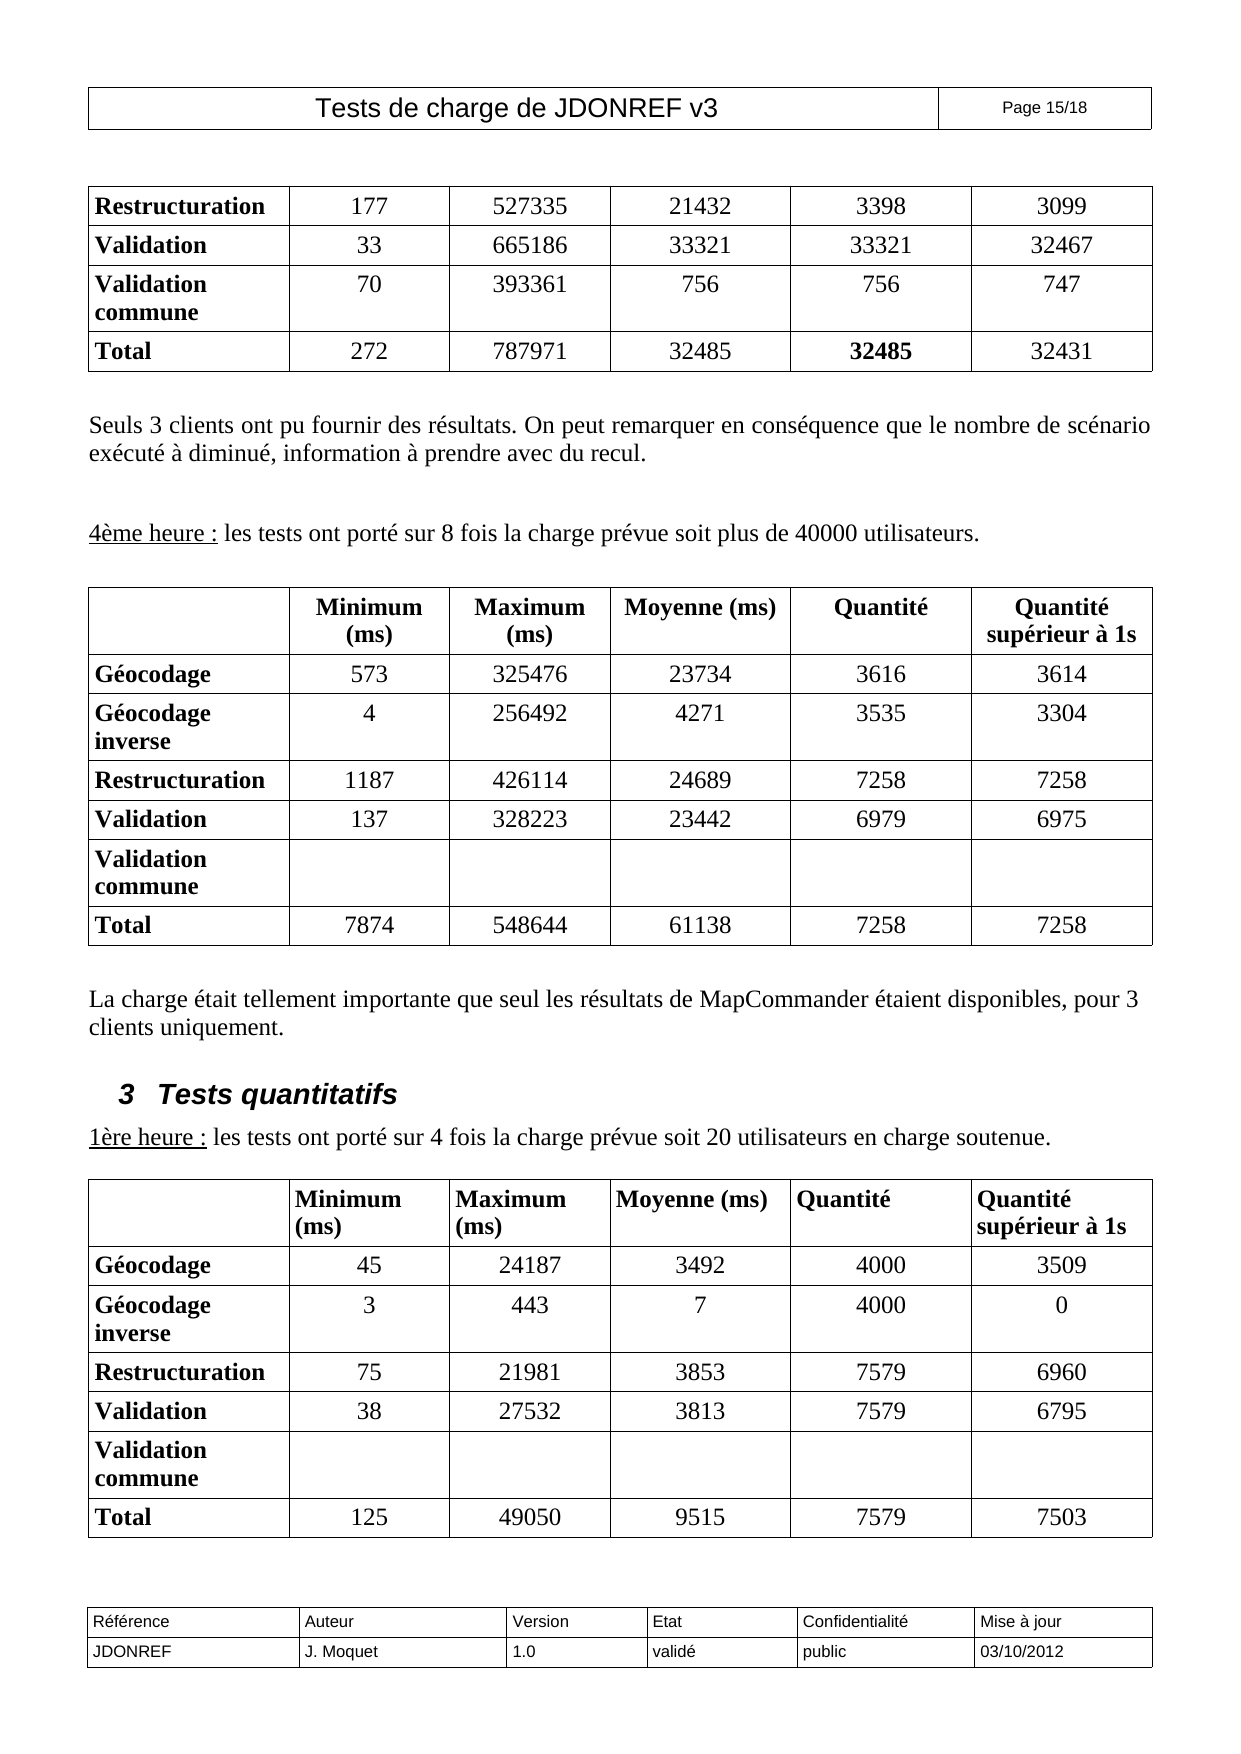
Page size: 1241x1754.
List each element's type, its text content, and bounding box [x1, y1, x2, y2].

table_cell 33321 [611, 226, 790, 264]
table_cell 787971 [450, 332, 610, 371]
table_cell 27532 [450, 1392, 610, 1431]
table_cell 9515 [611, 1499, 790, 1537]
table_cell 756 [791, 266, 971, 331]
table_cell 7579 [791, 1392, 971, 1431]
table_cell Géocodage inverse [89, 1286, 289, 1352]
table_header Maximum (ms) [450, 588, 610, 654]
table_cell 6979 [791, 801, 971, 839]
table_cell [791, 1432, 971, 1498]
table_cell 33321 [791, 226, 971, 264]
table_header Maximum (ms) [450, 1180, 610, 1246]
subtitle Tests quantitatifs [118, 1078, 1152, 1111]
table_cell 443 [450, 1286, 610, 1352]
table_cell Total [89, 907, 289, 945]
table_cell 7258 [791, 761, 971, 799]
table_cell 7579 [791, 1499, 971, 1537]
table_cell 137 [290, 801, 449, 839]
table_cell 325476 [450, 655, 610, 693]
table_cell 7258 [791, 907, 971, 945]
table_cell Géocodage [89, 1247, 289, 1285]
table_cell Géocodage inverse [89, 694, 289, 760]
table_cell 272 [290, 332, 449, 371]
table_cell 426114 [450, 761, 610, 799]
table_header [89, 1180, 289, 1246]
table_cell 6960 [972, 1353, 1152, 1391]
table_cell Restructuration [89, 1353, 289, 1391]
table_cell 7579 [791, 1353, 971, 1391]
table_cell 256492 [450, 694, 610, 760]
table_cell 4000 [791, 1286, 971, 1352]
table_header Moyenne (ms) [611, 1180, 790, 1246]
table_cell 49050 [450, 1499, 610, 1537]
table_header Minimum (ms) [290, 588, 449, 654]
table_cell 38 [290, 1392, 449, 1431]
table_cell 23442 [611, 801, 790, 839]
table_cell 45 [290, 1247, 449, 1285]
table_cell Validation [89, 1392, 289, 1431]
text La charge était tellement importante que seul les résultats de MapCommander étaient disponibles, pour 3 clients uniquement. [88, 985, 1152, 1041]
text 4ème heure : les tests ont porté sur 8 fois la charge prévue soit plus de 40000 utilisateurs. [88, 519, 1152, 547]
table_cell Restructuration [89, 761, 289, 799]
table_cell 32467 [972, 226, 1152, 264]
table_cell 24187 [450, 1247, 610, 1285]
table_cell 3813 [611, 1392, 790, 1431]
table_header Moyenne (ms) [611, 588, 790, 654]
table_cell Validation commune [89, 840, 289, 906]
table_cell Restructuration [89, 187, 289, 225]
table_header Minimum (ms) [290, 1180, 449, 1246]
table_cell [450, 1432, 610, 1498]
table_cell 3398 [791, 187, 971, 225]
table_cell [611, 1432, 790, 1498]
table_cell 7874 [290, 907, 449, 945]
table_cell 4000 [791, 1247, 971, 1285]
table_cell 7258 [972, 907, 1152, 945]
table_cell 125 [290, 1499, 449, 1537]
table_cell 33 [290, 226, 449, 264]
table_cell 4 [290, 694, 449, 760]
text 1ère heure : les tests ont porté sur 4 fois la charge prévue soit 20 utilisateurs en charge soutenue. [88, 1123, 1152, 1151]
table_cell [972, 840, 1152, 906]
table_cell [791, 840, 971, 906]
table_cell Total [89, 332, 289, 371]
table_cell 3099 [972, 187, 1152, 225]
table_cell [972, 1432, 1152, 1498]
table_cell 0 [972, 1286, 1152, 1352]
table_cell 32485 [791, 332, 971, 371]
table_cell 3509 [972, 1247, 1152, 1285]
table_cell 3492 [611, 1247, 790, 1285]
table_cell [290, 840, 449, 906]
table_cell 548644 [450, 907, 610, 945]
table_cell Total [89, 1499, 289, 1537]
table_cell 177 [290, 187, 449, 225]
table_cell 32485 [611, 332, 790, 371]
text Seuls 3 clients ont pu fournir des résultats. On peut remarquer en conséquence que le nombre de scénario exécuté à diminué, information à prendre avec du recul. [88, 411, 1152, 466]
table_cell 75 [290, 1353, 449, 1391]
table_cell 21432 [611, 187, 790, 225]
table_cell 21981 [450, 1353, 610, 1391]
table_cell Géocodage [89, 655, 289, 693]
table_cell 4271 [611, 694, 790, 760]
table_cell 747 [972, 266, 1152, 331]
table_header [89, 588, 289, 654]
table_cell 7258 [972, 761, 1152, 799]
table_cell 3 [290, 1286, 449, 1352]
table_cell 61138 [611, 907, 790, 945]
table_cell 3614 [972, 655, 1152, 693]
table_header Quantité [791, 588, 971, 654]
table_header Quantité [791, 1180, 971, 1246]
table_cell 6975 [972, 801, 1152, 839]
table_cell 70 [290, 266, 449, 331]
table_cell 393361 [450, 266, 610, 331]
table_cell 527335 [450, 187, 610, 225]
table_cell 3616 [791, 655, 971, 693]
table_cell Validation [89, 801, 289, 839]
table_cell 7503 [972, 1499, 1152, 1537]
table_cell 23734 [611, 655, 790, 693]
table_header Quantité supérieur à 1s [972, 588, 1152, 654]
table_cell [611, 840, 790, 906]
table_cell 3535 [791, 694, 971, 760]
table_cell 1187 [290, 761, 449, 799]
table_cell 573 [290, 655, 449, 693]
table_cell 3853 [611, 1353, 790, 1391]
table_cell 328223 [450, 801, 610, 839]
table_cell [290, 1432, 449, 1498]
table_cell 7 [611, 1286, 790, 1352]
table_cell 24689 [611, 761, 790, 799]
table_cell 32431 [972, 332, 1152, 371]
table_cell Validation commune [89, 1432, 289, 1498]
table_cell 3304 [972, 694, 1152, 760]
table_header Quantité supérieur à 1s [972, 1180, 1152, 1246]
table_cell 756 [611, 266, 790, 331]
table_cell Validation commune [89, 266, 289, 331]
table_cell 6795 [972, 1392, 1152, 1431]
table_cell 665186 [450, 226, 610, 264]
table_cell [450, 840, 610, 906]
table_cell Validation [89, 226, 289, 264]
